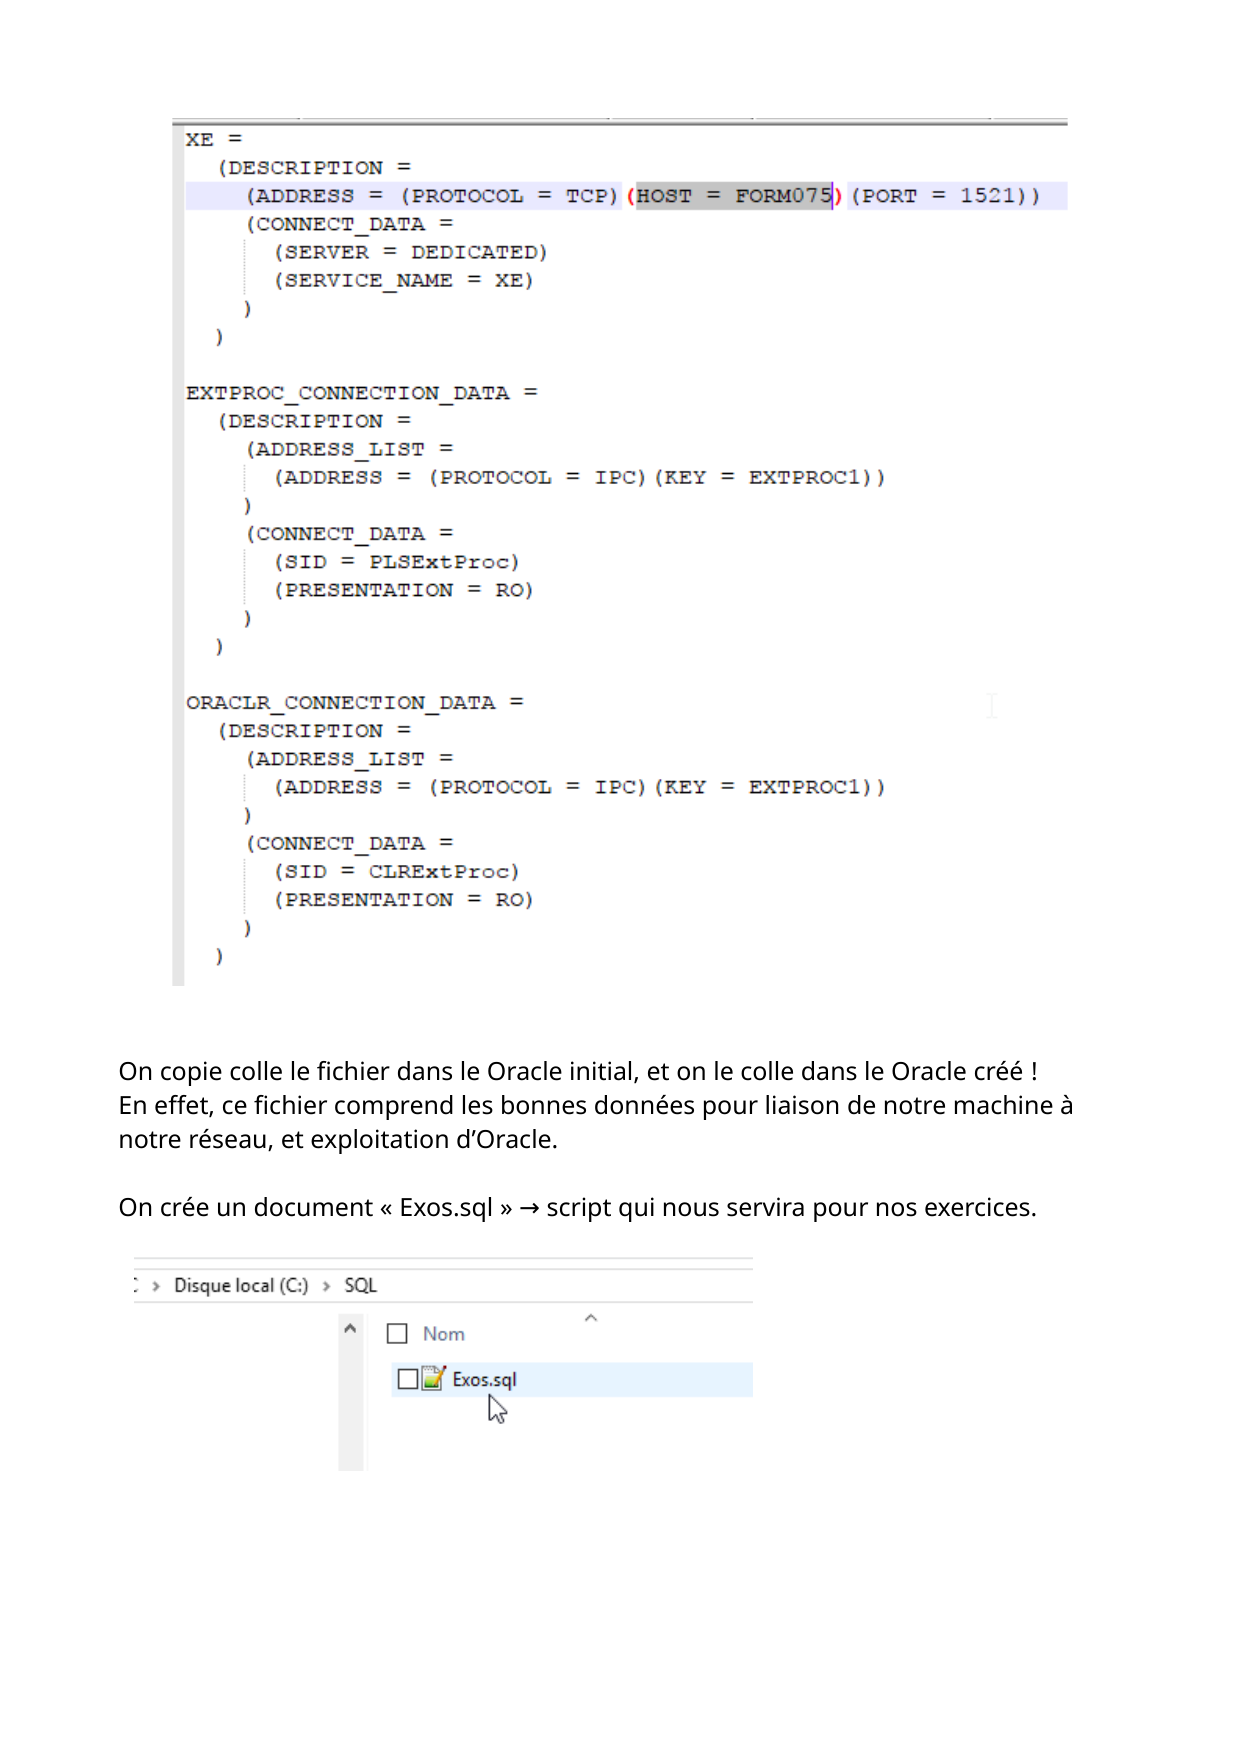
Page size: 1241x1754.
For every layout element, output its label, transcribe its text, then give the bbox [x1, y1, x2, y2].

text On copie colle le fichier dans le Oracle initial, et on le colle dans le Oracle créé ! [118, 1053, 1122, 1088]
text En effet, ce fichier comprend les bonnes données pour liaison de notre machine à notre réseau, et exploitation d’Oracle. [118, 1088, 1122, 1156]
picture [134, 1253, 753, 1471]
text On crée un document « Exos.sql » → script qui nous servira pour nos exercices. [118, 1190, 1122, 1224]
picture [172, 118, 1068, 986]
